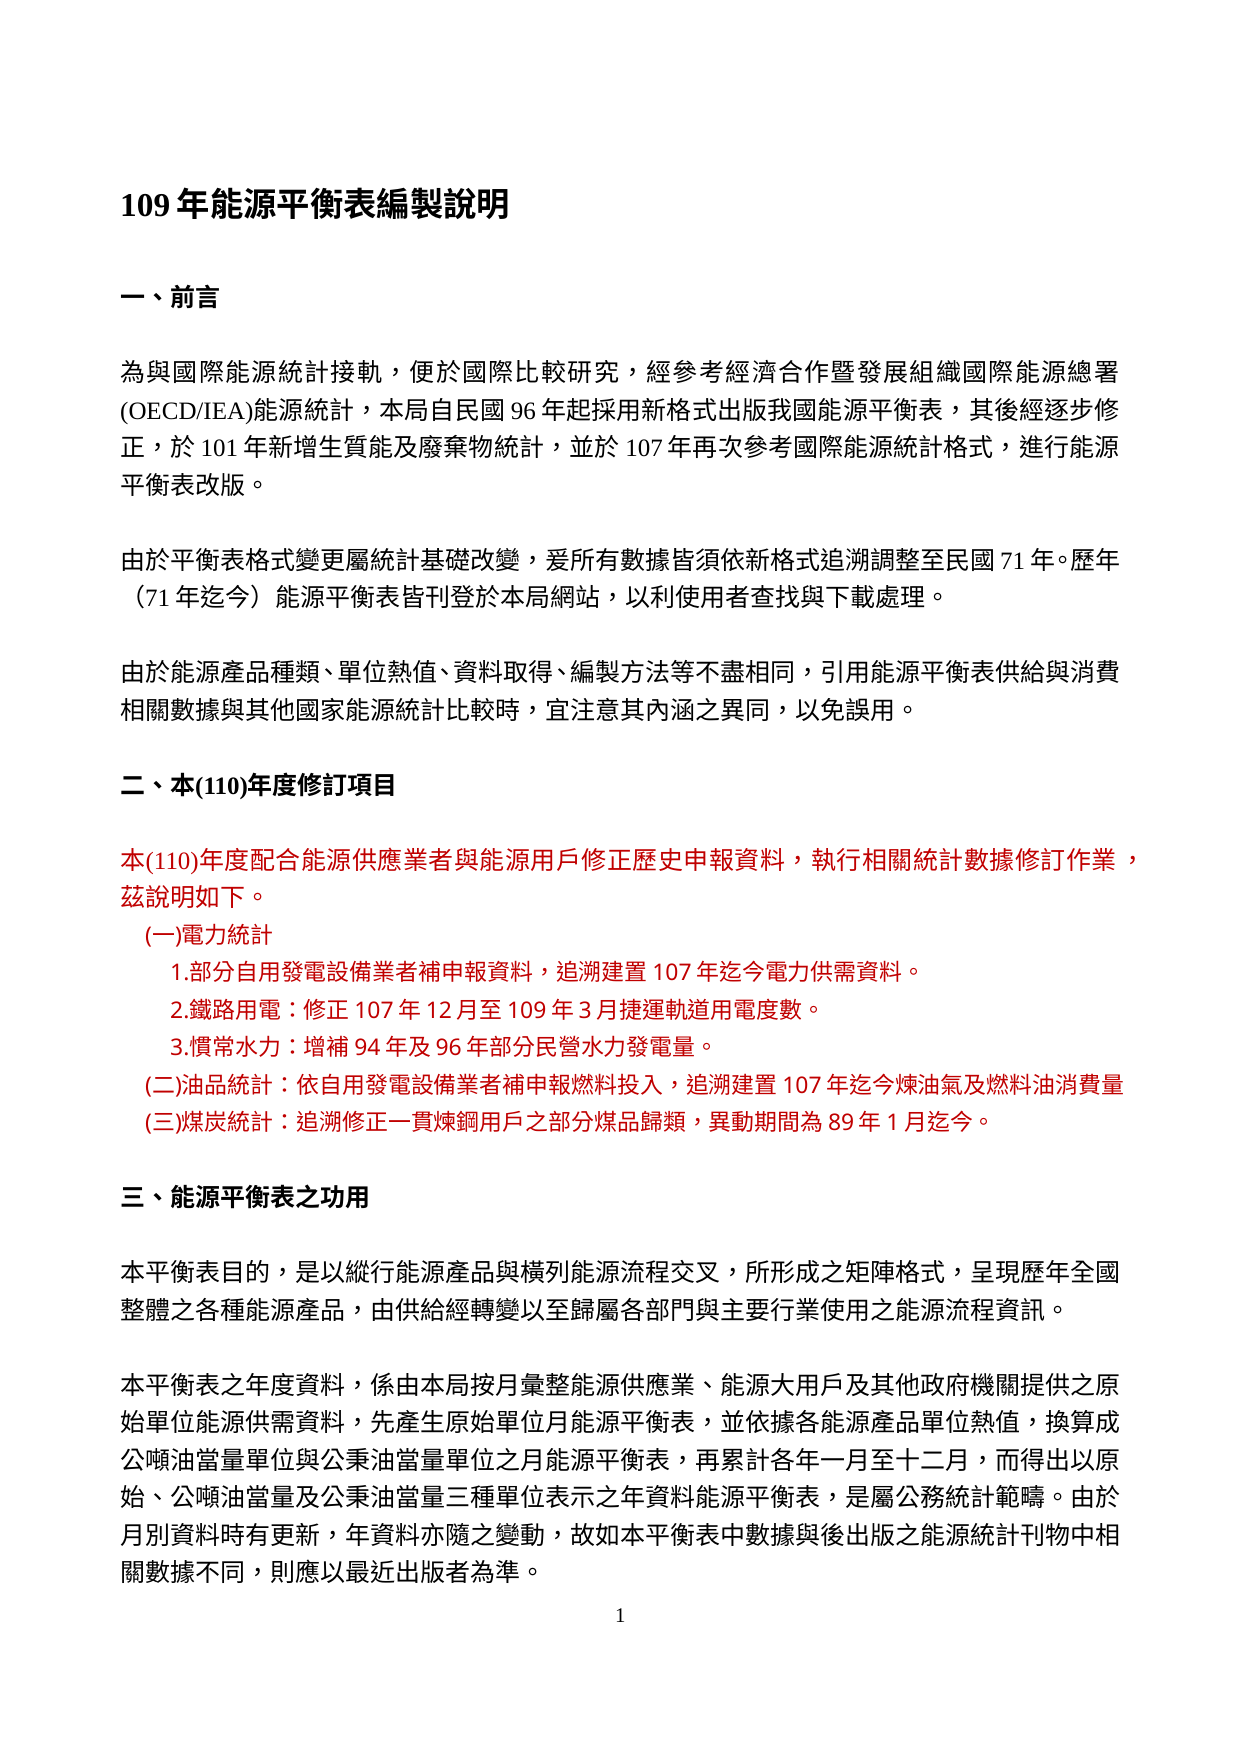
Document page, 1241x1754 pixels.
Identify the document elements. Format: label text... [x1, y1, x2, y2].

text (二)油品統計：依自用發電設備業者補申報燃料投入，追溯建置107年迄今煉油氣及燃料油消費量。 [145, 1064, 1120, 1102]
text 三、能源平衡表之功用 [120, 1177, 1120, 1214]
text 由於能源產品種類、單位熱值、資料取得、編製方法等不盡相同，引用能源平衡表供給與消費相關數據與其他國家能源統計比較時，宜注意其內涵之異同，以免誤用。 [120, 652, 1120, 727]
text 一、前言 [120, 277, 1120, 314]
text 本平衡表目的，是以縱行能源產品與橫列能源流程交叉，所形成之矩陣格式，呈現歷年全國整體之各種能源產品，由供給經轉變以至歸屬各部門與主要行業使用之能源流程資訊。 [120, 1252, 1120, 1327]
text 本(110)年度配合能源供應業者與能源用戶修正歷史申報資料，執行相關統計數據修訂作業，茲說明如下。 [120, 839, 1120, 914]
text 二、本(110)年度修訂項目 [120, 764, 1120, 802]
text (三)煤炭統計：追溯修正一貫煉鋼用戶之部分煤品歸類，異動期間為89年1月迄今。 [145, 1102, 1120, 1139]
text (一)電力統計 [145, 914, 1120, 952]
text 109年能源平衡表編製說明 [120, 164, 1120, 239]
text 由於平衡表格式變更屬統計基礎改變，爰所有數據皆須依新格式追溯調整至民國71年。歷年（71年迄今）能源平衡表皆刊登於本局網站，以利使用者查找與下載處理。 [120, 539, 1120, 614]
text 3.慣常水力：增補94年及96年部分民營水力發電量。 [170, 1027, 1120, 1064]
text 本平衡表之年度資料，係由本局按月彙整能源供應業、能源大用戶及其他政府機關提供之原始單位能源供需資料，先產生原始單位月能源平衡表，並依據各能源產品單位熱值，換算成公噸油當量單位與公秉油當量單位之月能源平衡表，再累計各年一月至十二月，而得出以原始、公噸油當量及公秉油當量三種單位表示之年資料能源平衡表，是屬公務統計範疇。由於月別資料時有更新，年資料亦隨之變動，故如本平衡表中數據與後出版之能源統計刊物中相關數據不同，則應以最近出版者為準。 [120, 1364, 1120, 1589]
text 2.鐵路用電：修正107年12月至109年3月捷運軌道用電度數。 [170, 989, 1120, 1027]
text 為與國際能源統計接軌，便於國際比較研究，經參考經濟合作暨發展組織國際能源總署(OECD/IEA)能源統計，本局自民國96年起採用新格式出版我國能源平衡表，其後經逐步修正，於101年新增生質能及廢棄物統計，並於107年再次參考國際能源統計格式，進行能源平衡表改版。 [120, 352, 1120, 502]
text 1.部分自用發電設備業者補申報資料，追溯建置107年迄今電力供需資料。 [170, 952, 1120, 989]
